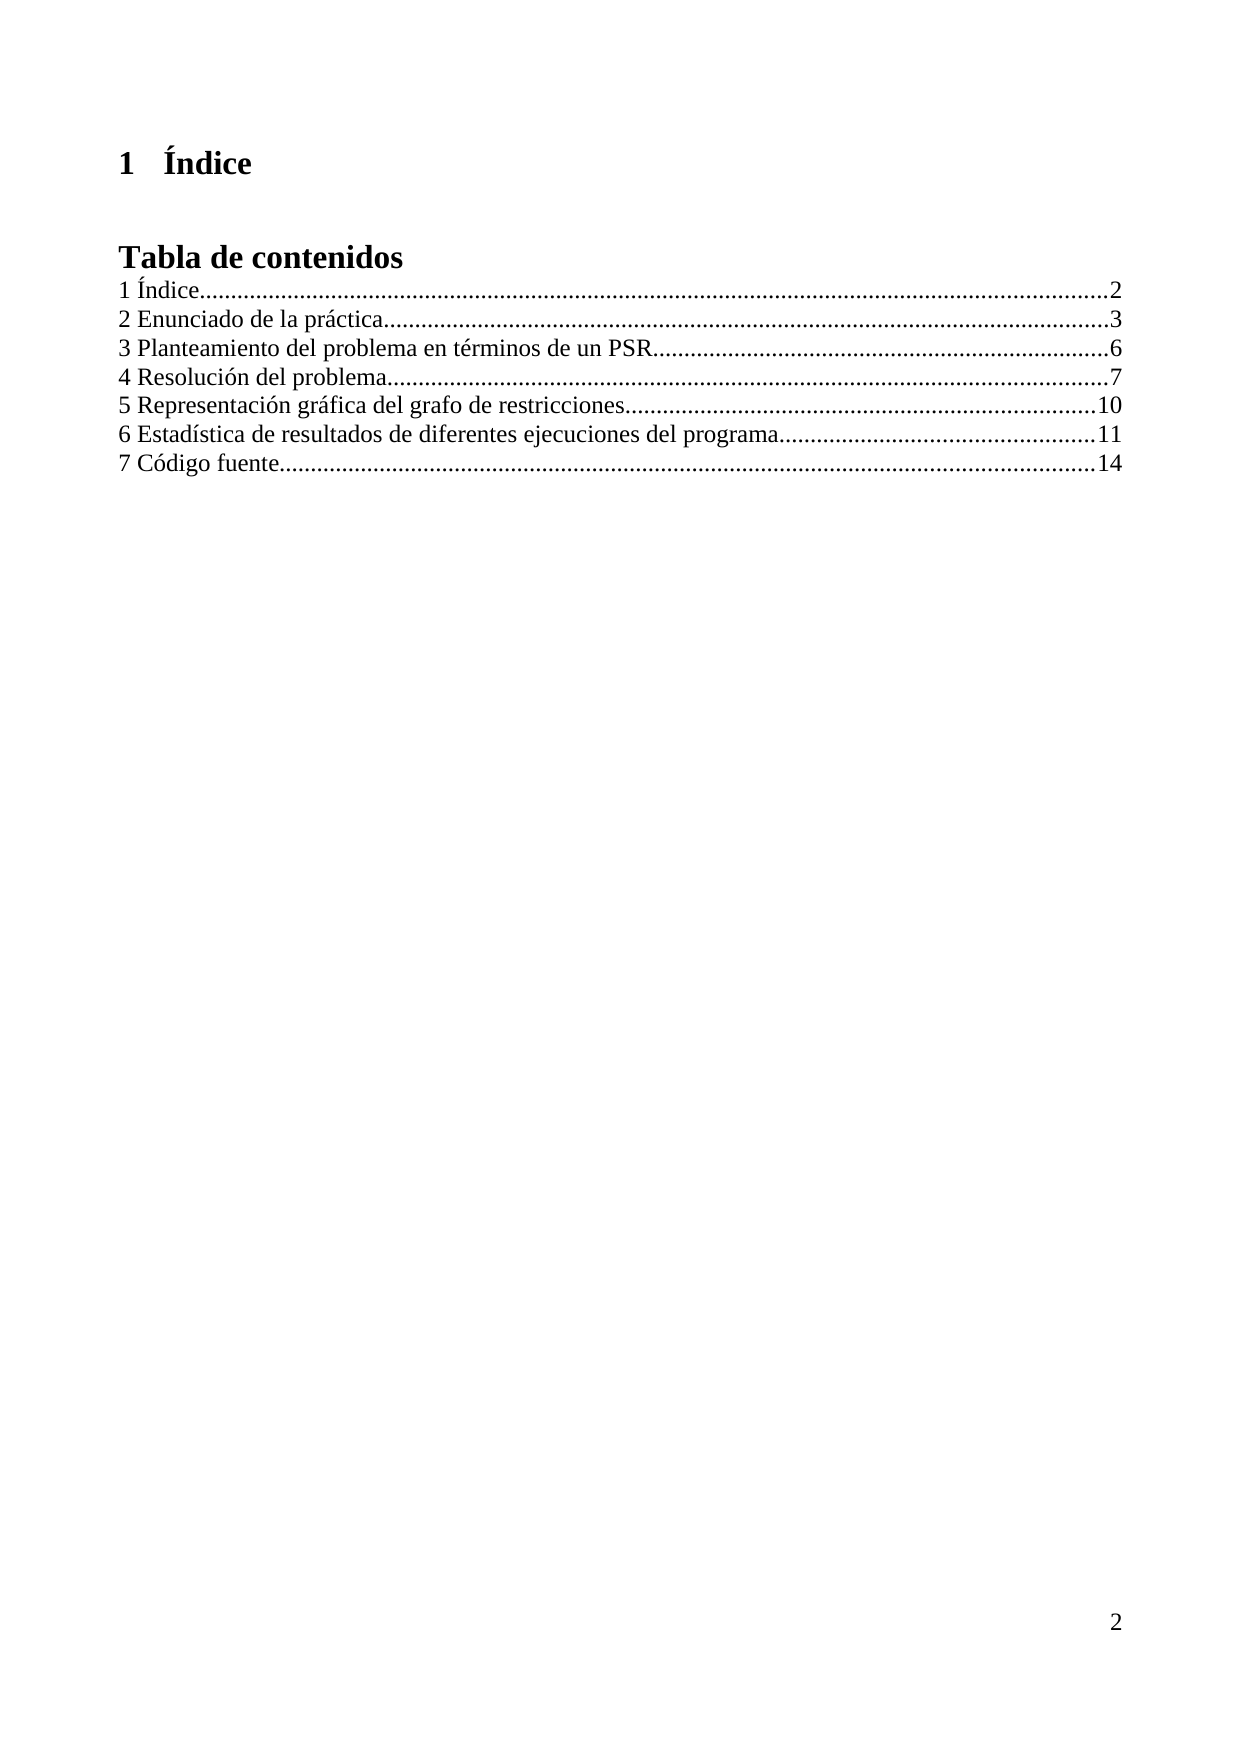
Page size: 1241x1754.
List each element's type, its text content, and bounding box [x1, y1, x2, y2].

text 5 Representación gráfica del grafo de restricciones. 10 [118, 390, 1122, 419]
text 4 Resolución del problema 7 [118, 362, 1122, 390]
text 1 Índice 2 [118, 275, 1122, 304]
subtitle Índice [118, 143, 1122, 181]
text 7 Código fuente 14 [118, 448, 1122, 477]
subtitle Tabla de contenidos [118, 237, 1122, 275]
text 3 Planteamiento del problema en términos de un PSR 6 [118, 333, 1122, 362]
text 6 Estadística de resultados de diferentes ejecuciones del programa 11 [118, 419, 1122, 448]
text 2 Enunciado de la práctica 3 [118, 304, 1122, 333]
